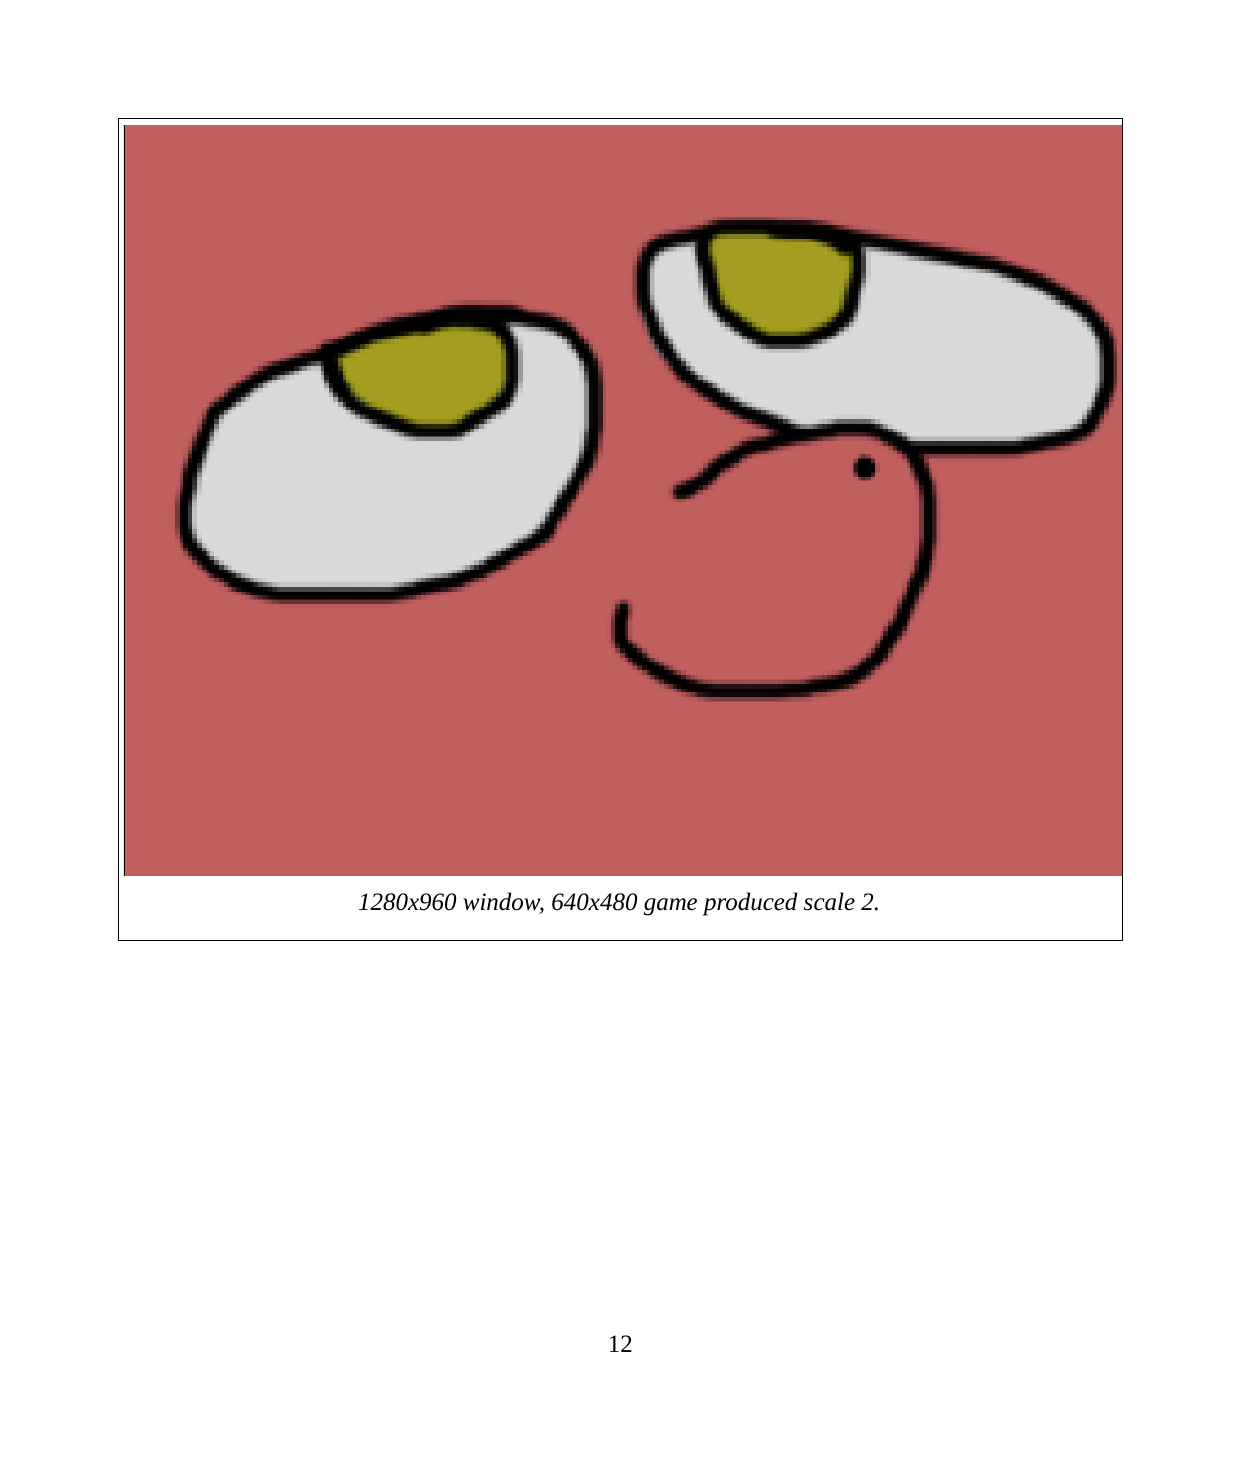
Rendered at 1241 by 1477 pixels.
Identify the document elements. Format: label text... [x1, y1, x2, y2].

table_cell [119, 119, 1122, 881]
picture [123, 125, 1123, 876]
table_cell 1280x960 window, 640x480 game produced scale 2. [119, 881, 1122, 940]
